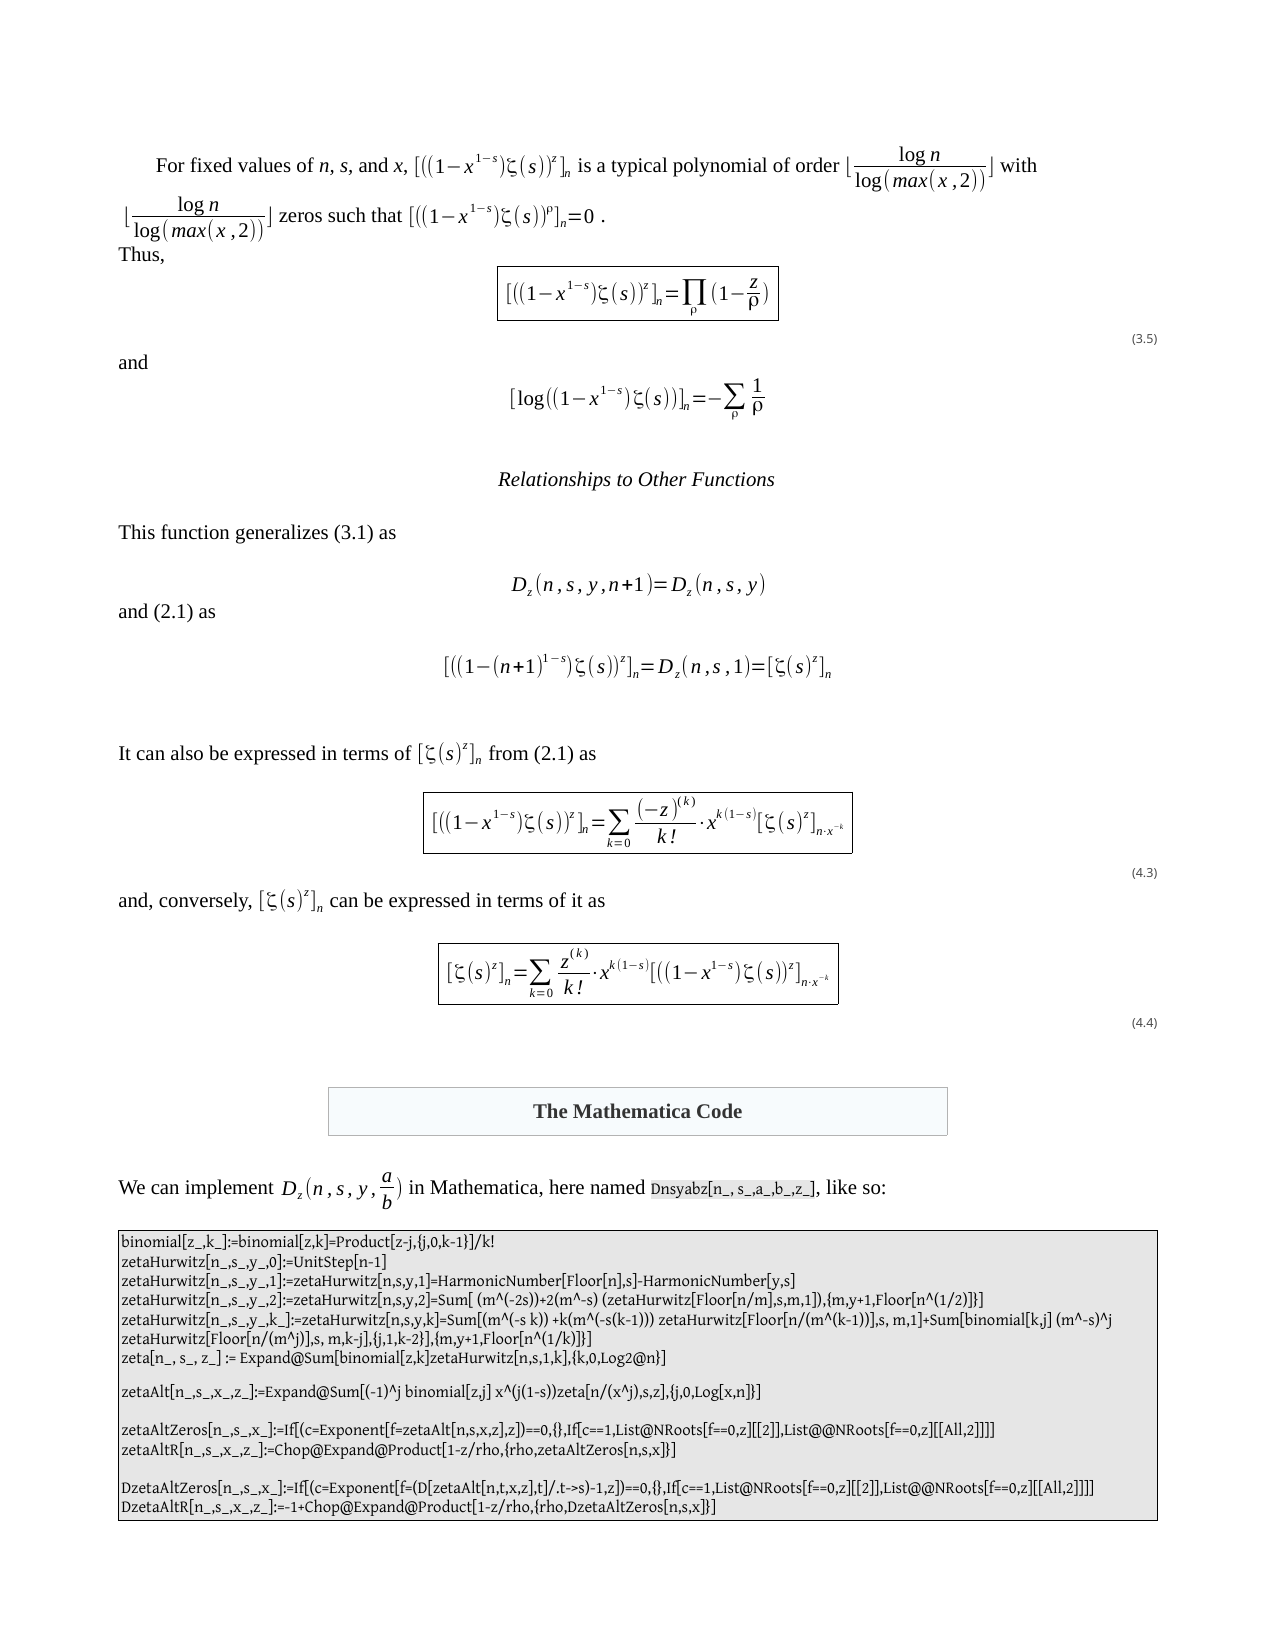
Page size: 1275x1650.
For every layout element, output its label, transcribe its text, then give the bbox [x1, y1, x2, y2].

text zetaHurwitz[n_,s_,y_,1]:=zetaHurwitz[n,s,y,1]=HarmonicNumber[Floor[n],s]-HarmonicNumber[y,s] [387, 1269, 1157, 1288]
text (4.4) [118, 1004, 1157, 1034]
text (4.3) [118, 853, 1157, 883]
text Thus, [118, 242, 1157, 266]
text and, conversely,can be expressed in terms of it as [118, 883, 1157, 913]
text zeta[n_, s_, z_] := Expand@Sum[binomial[z,k]zetaHurwitz[n,s,1,k],{k,0,Log2@n}] [592, 1346, 1157, 1365]
text We can implementin Mathematica, here named Dnsyabz[n_, s_,a_,b_,z_], like so: [118, 1164, 1157, 1213]
text zetaAltR[n_,s_,x_,z_]:=Chop@Expand@Product[1-z/rho,{rho,zetaAltZeros[n,s,x]}] [677, 1437, 1157, 1457]
text zetaHurwitz[n_,s_,y_,2]:=zetaHurwitz[n,s,y,2]=Sum[ (m^(-2s))+2(m^-s) (zetaHurwitz[Floor[n/m],s,m,1]),{m,y+1,Floor[n^(1/2)]}] [796, 1288, 1157, 1307]
text This function generalizes (3.1) as [118, 520, 1157, 544]
text zetaHurwitz[n_,s_,y_,k_]:=zetaHurwitz[n,s,y,k]=Sum[(m^(-s k)) +k(m^(-s(k-1))) zetaHurwitz[Floor[n/(m^(k-1))],s, m,1]+Sum[binomial[k,j] (m^-s)^j zetaHurwitz[Floor[n/(m^j)],s, m,k-j],{j,1,k-2}],{m,y+1,Floor[n^(1/k)]}] [119, 1307, 1157, 1346]
text and (2.1) as [118, 599, 1157, 623]
text zetaAltZeros[n_,s_,x_]:=If[(c=Exponent[f=zetaAlt[n,s,x,z],z])==0,{},If[c==1,List@NRoots[f==0,z][[2]],List@@NRoots[f==0,z][[All,2]]]] [119, 1418, 1157, 1437]
text and [118, 350, 1157, 374]
text The Mathematica Code [329, 1088, 947, 1135]
text binomial[z_,k_]:=binomial[z,k]=Product[z-j,{j,0,k-1}]/k! [119, 1231, 1157, 1249]
text It can also be expressed in terms offrom (2.1) as [118, 738, 1157, 767]
text DzetaAltR[n_,s_,x_,z_]:=-1+Chop@Expand@Product[1-z/rho,{rho,DzetaAltZeros[n,s,x]}] [119, 1495, 1157, 1520]
text Relationships to Other Functions [118, 467, 1157, 491]
text DzetaAltZeros[n_,s_,x_]:=If[(c=Exponent[f=(D[zetaAlt[n,t,x,z],t]/.t->s)-1,z])==0,{},If[c==1,List@NRoots[f==0,z][[2]],List@@NRoots[f==0,z][[All,2]]]] [119, 1476, 1157, 1495]
text For fixed values of n, s, and x,is a typical polynomial of orderwithzeros such that. [118, 142, 1157, 242]
text (3.5) [118, 320, 1157, 350]
text zetaHurwitz[n_,s_,y_,0]:=UnitStep[n-1] [119, 1249, 1157, 1269]
text zetaAlt[n_,s_,x_,z_]:=Expand@Sum[(-1)^j binomial[z,j] x^(j(1-s))zeta[n/(x^j),s,z],{j,0,Log[x,n]}] [119, 1379, 1157, 1399]
